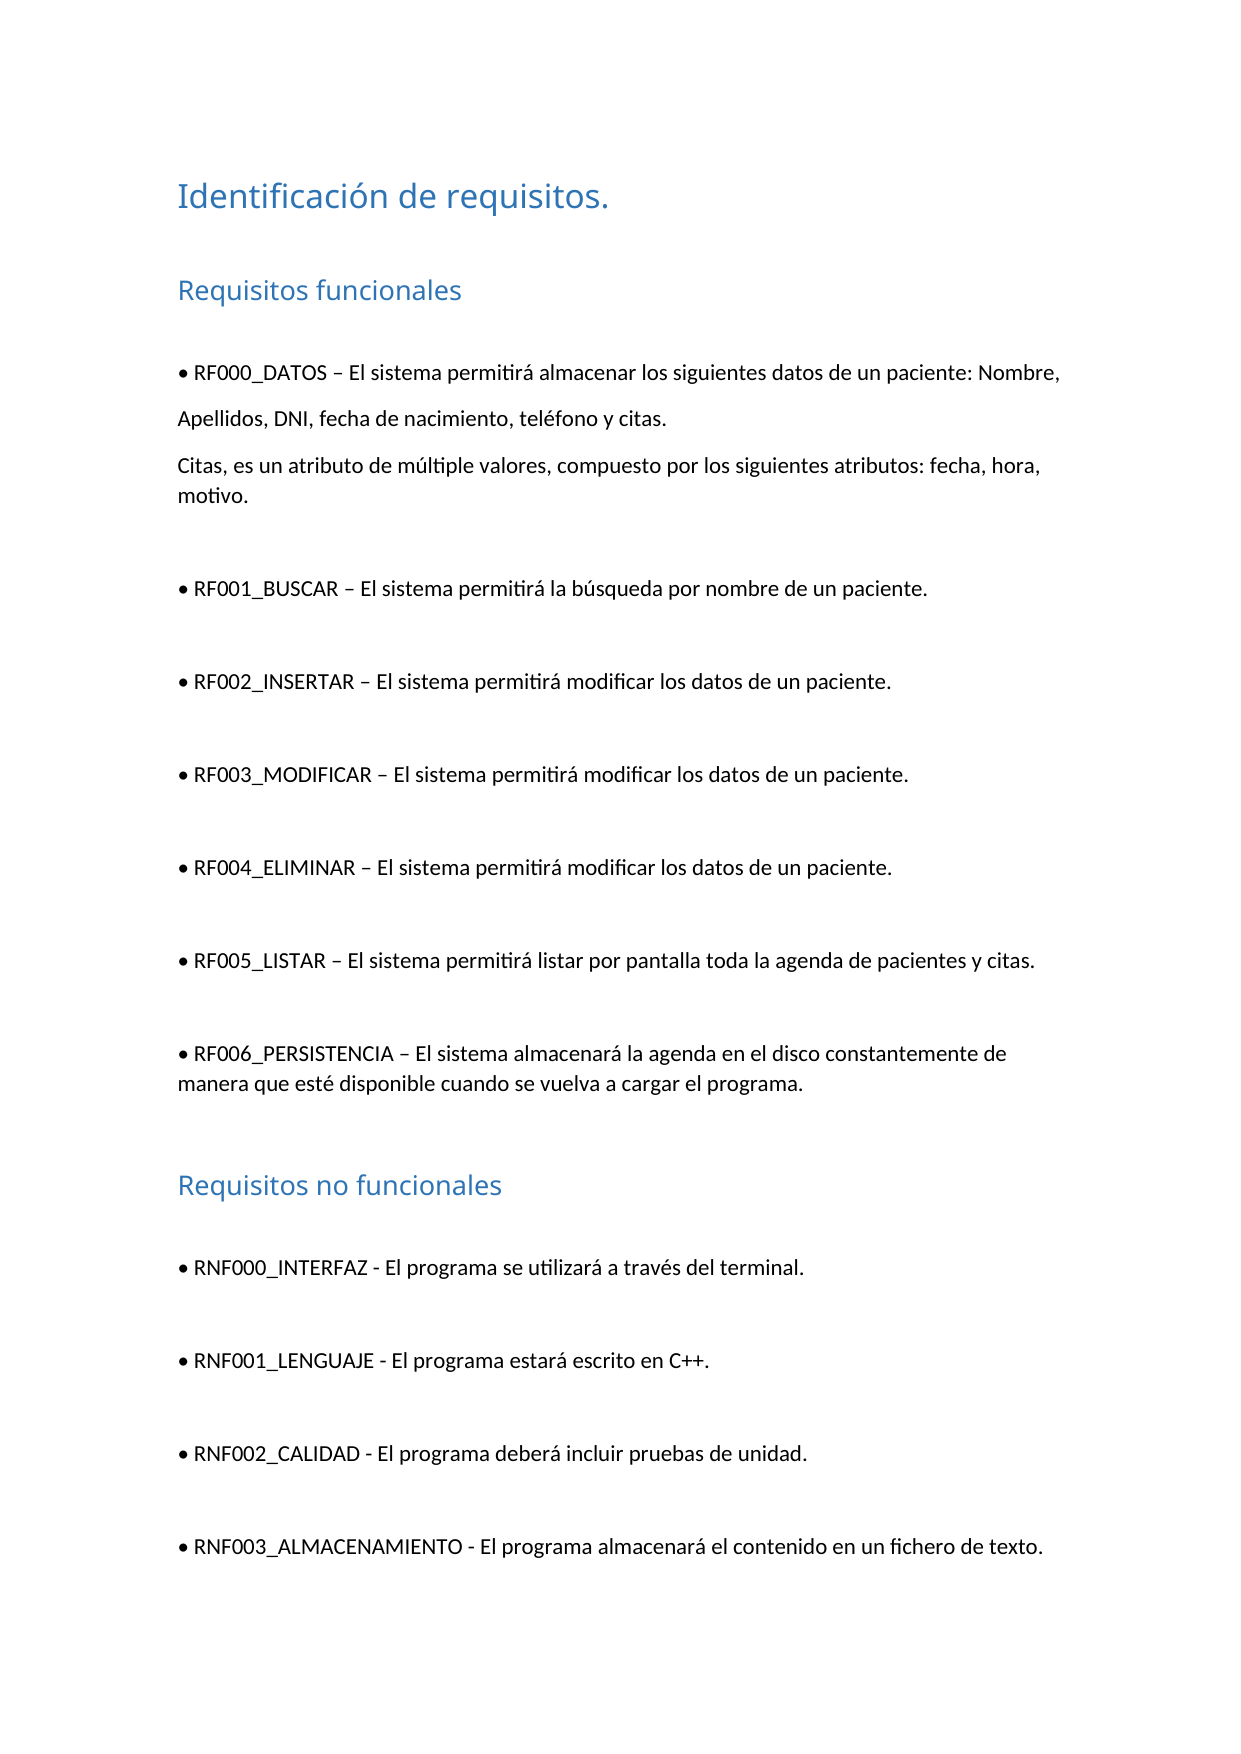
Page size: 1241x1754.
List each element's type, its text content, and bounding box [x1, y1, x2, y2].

text • RF000_DATOS – El sistema permitirá almacenar los siguientes datos de un paciente: Nombre, [177, 358, 1063, 386]
text • RNF001_LENGUAJE - El programa estará escrito en C++. [177, 1346, 1063, 1374]
text • RF001_BUSCAR – El sistema permitirá la búsqueda por nombre de un paciente. [177, 574, 1063, 602]
text • RNF003_ALMACENAMIENTO - El programa almacenará el contenido en un fichero de texto. [177, 1532, 1063, 1560]
text • RF002_INSERTAR – El sistema permitirá modificar los datos de un paciente. [177, 667, 1063, 695]
text • RNF002_CALIDAD - El programa deberá incluir pruebas de unidad. [177, 1439, 1063, 1467]
text Citas, es un atributo de múltiple valores, compuesto por los siguientes atributos: fecha, hora, motivo. [177, 451, 1063, 509]
text • RF004_ELIMINAR – El sistema permitirá modificar los datos de un paciente. [177, 853, 1063, 881]
subtitle Requisitos funcionales [177, 272, 1063, 309]
text Apellidos, DNI, fecha de nacimiento, teléfono y citas. [177, 404, 1063, 432]
text • RF006_PERSISTENCIA – El sistema almacenará la agenda en el disco constantemente de manera que esté disponible cuando se vuelva a cargar el programa. [177, 1039, 1063, 1097]
text • RF005_LISTAR – El sistema permitirá listar por pantalla toda la agenda de pacientes y citas. [177, 946, 1063, 974]
subtitle Requisitos no funcionales [177, 1167, 1063, 1204]
text • RNF000_INTERFAZ - El programa se utilizará a través del terminal. [177, 1253, 1063, 1281]
text • RF003_MODIFICAR – El sistema permitirá modificar los datos de un paciente. [177, 760, 1063, 788]
subtitle Identificación de requisitos. [177, 173, 1063, 218]
